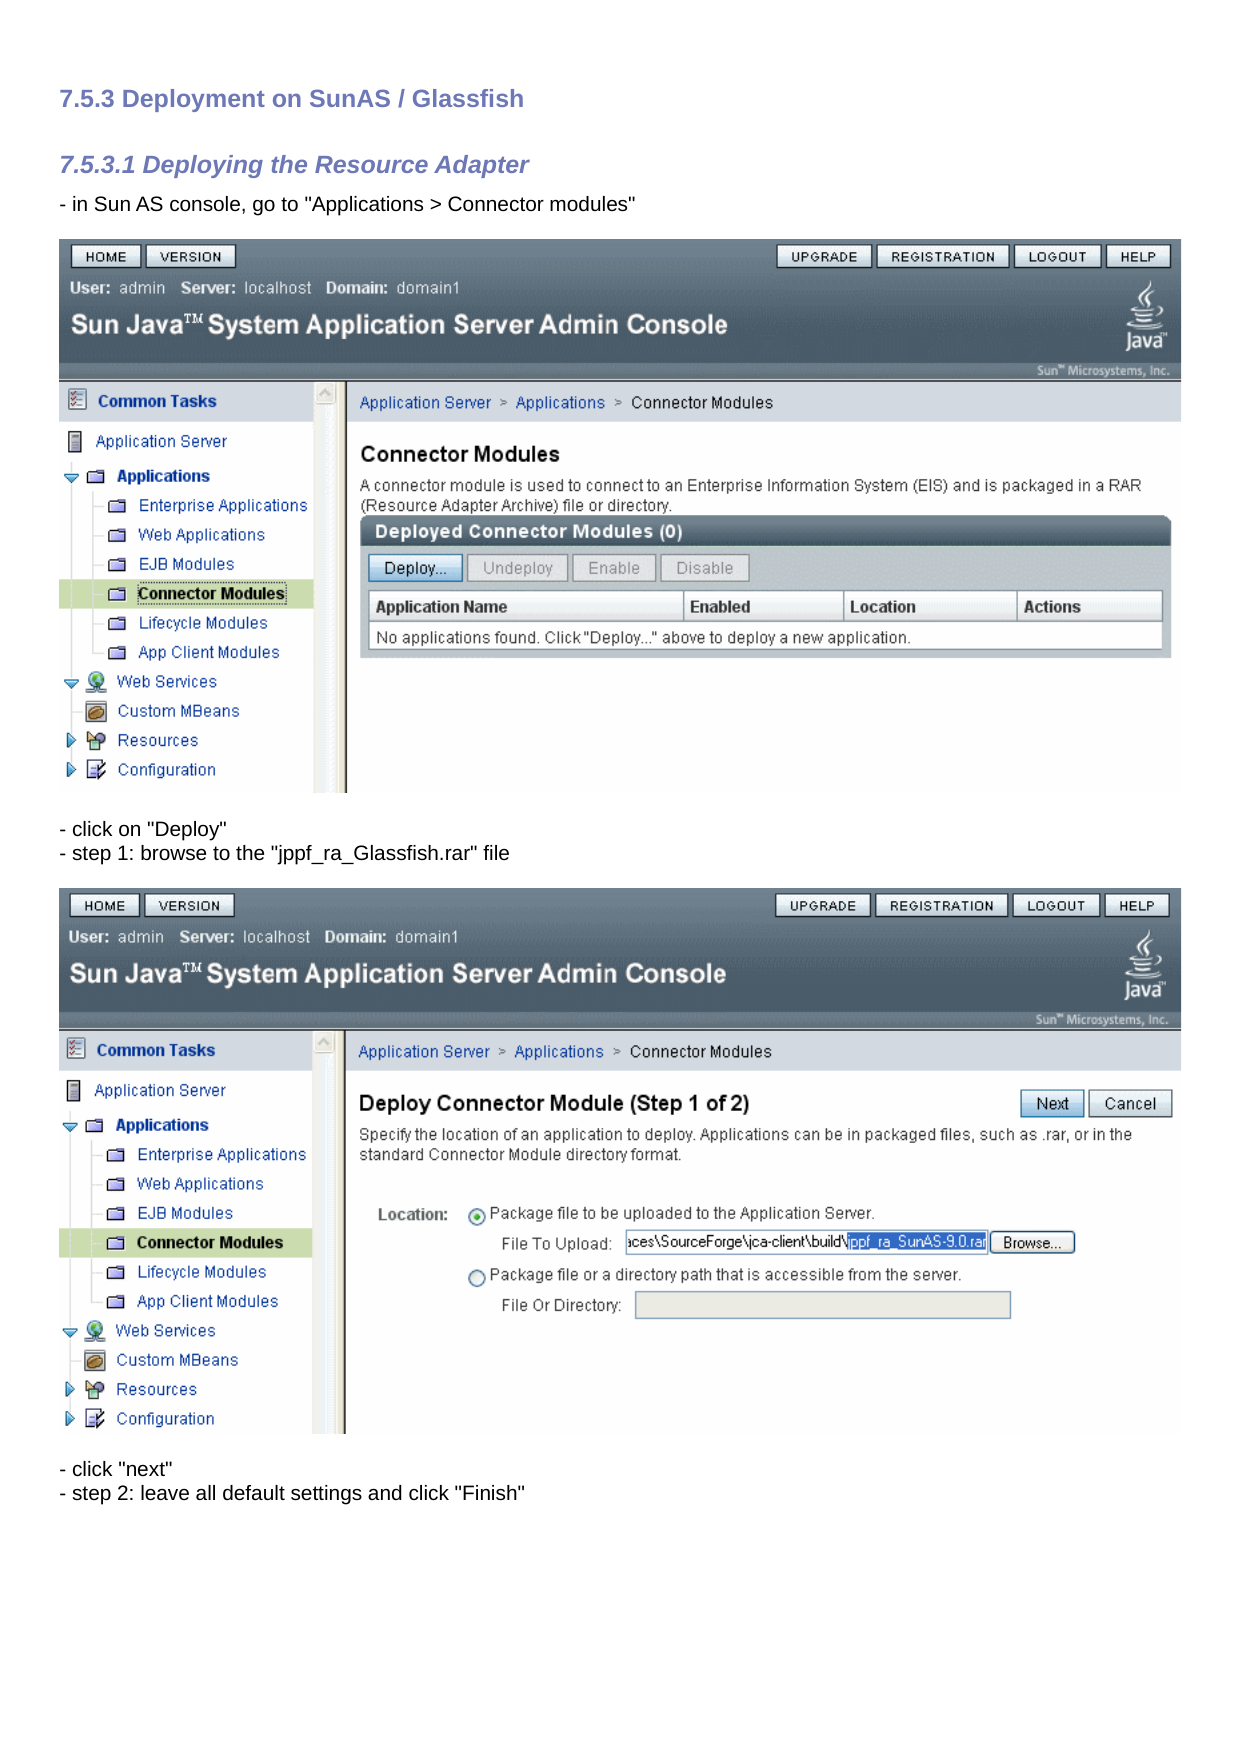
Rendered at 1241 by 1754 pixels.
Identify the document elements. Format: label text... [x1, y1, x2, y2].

subtitle Deploying the Resource Adapter [59, 150, 1181, 179]
text - step 1: browse to the "jppf_ra_Glassfish.rar" file [59, 840, 1181, 864]
picture [59, 888, 1182, 1434]
text - step 2: leave all default settings and click "Finish" [59, 1481, 1181, 1505]
subtitle Deployment on SunAS / Glassfish [59, 84, 1181, 113]
picture [59, 239, 1182, 793]
text - in Sun AS console, go to "Applications > Connector modules" [59, 192, 1181, 216]
text - click "next" [59, 1457, 1181, 1481]
text - click on "Deploy" [59, 816, 1181, 840]
